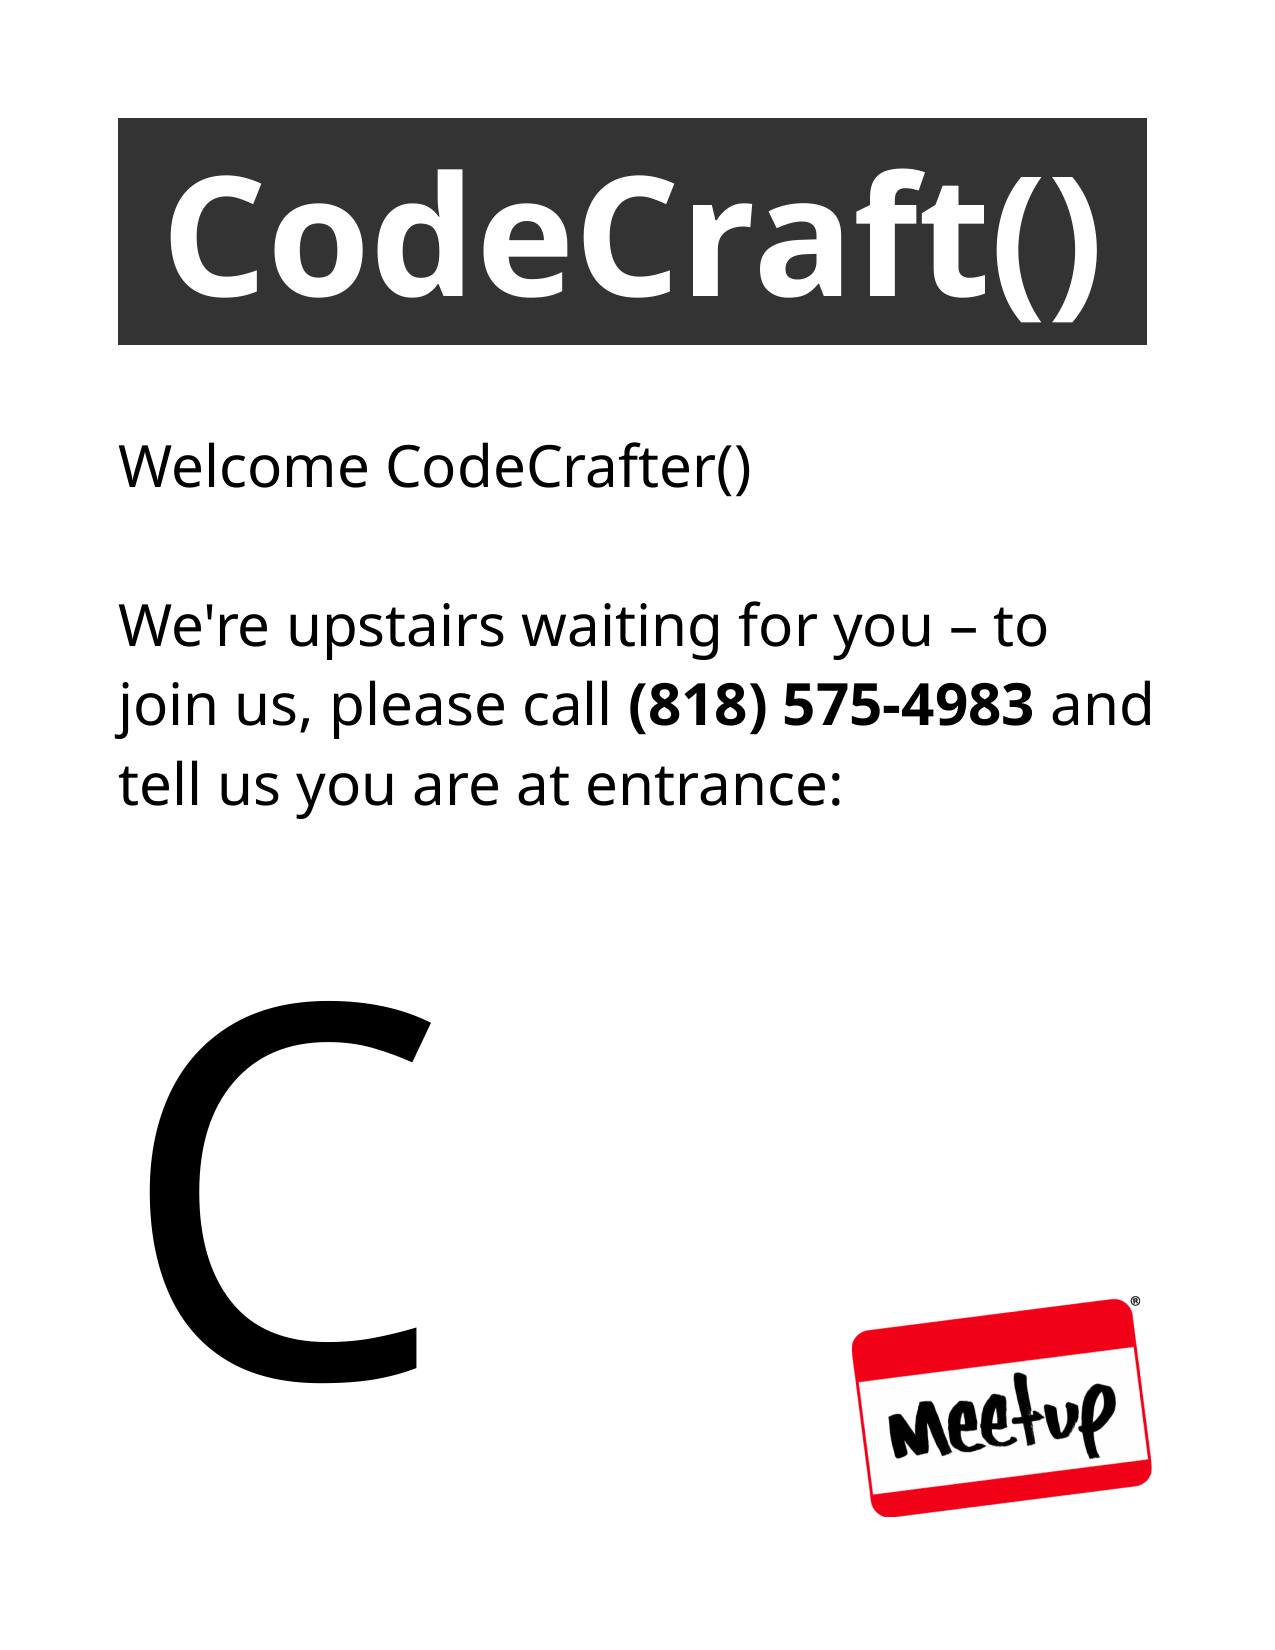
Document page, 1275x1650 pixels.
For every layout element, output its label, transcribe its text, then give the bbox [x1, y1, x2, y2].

text We're upstairs waiting for you – to join us, please call (818) 575-4983 and tell us you are at entrance: [118, 583, 1157, 822]
text Welcome CodeCrafter() [118, 424, 1157, 504]
text CodeCraft() [118, 118, 1157, 345]
picture [851, 1295, 1152, 1517]
text C [118, 822, 1157, 1531]
